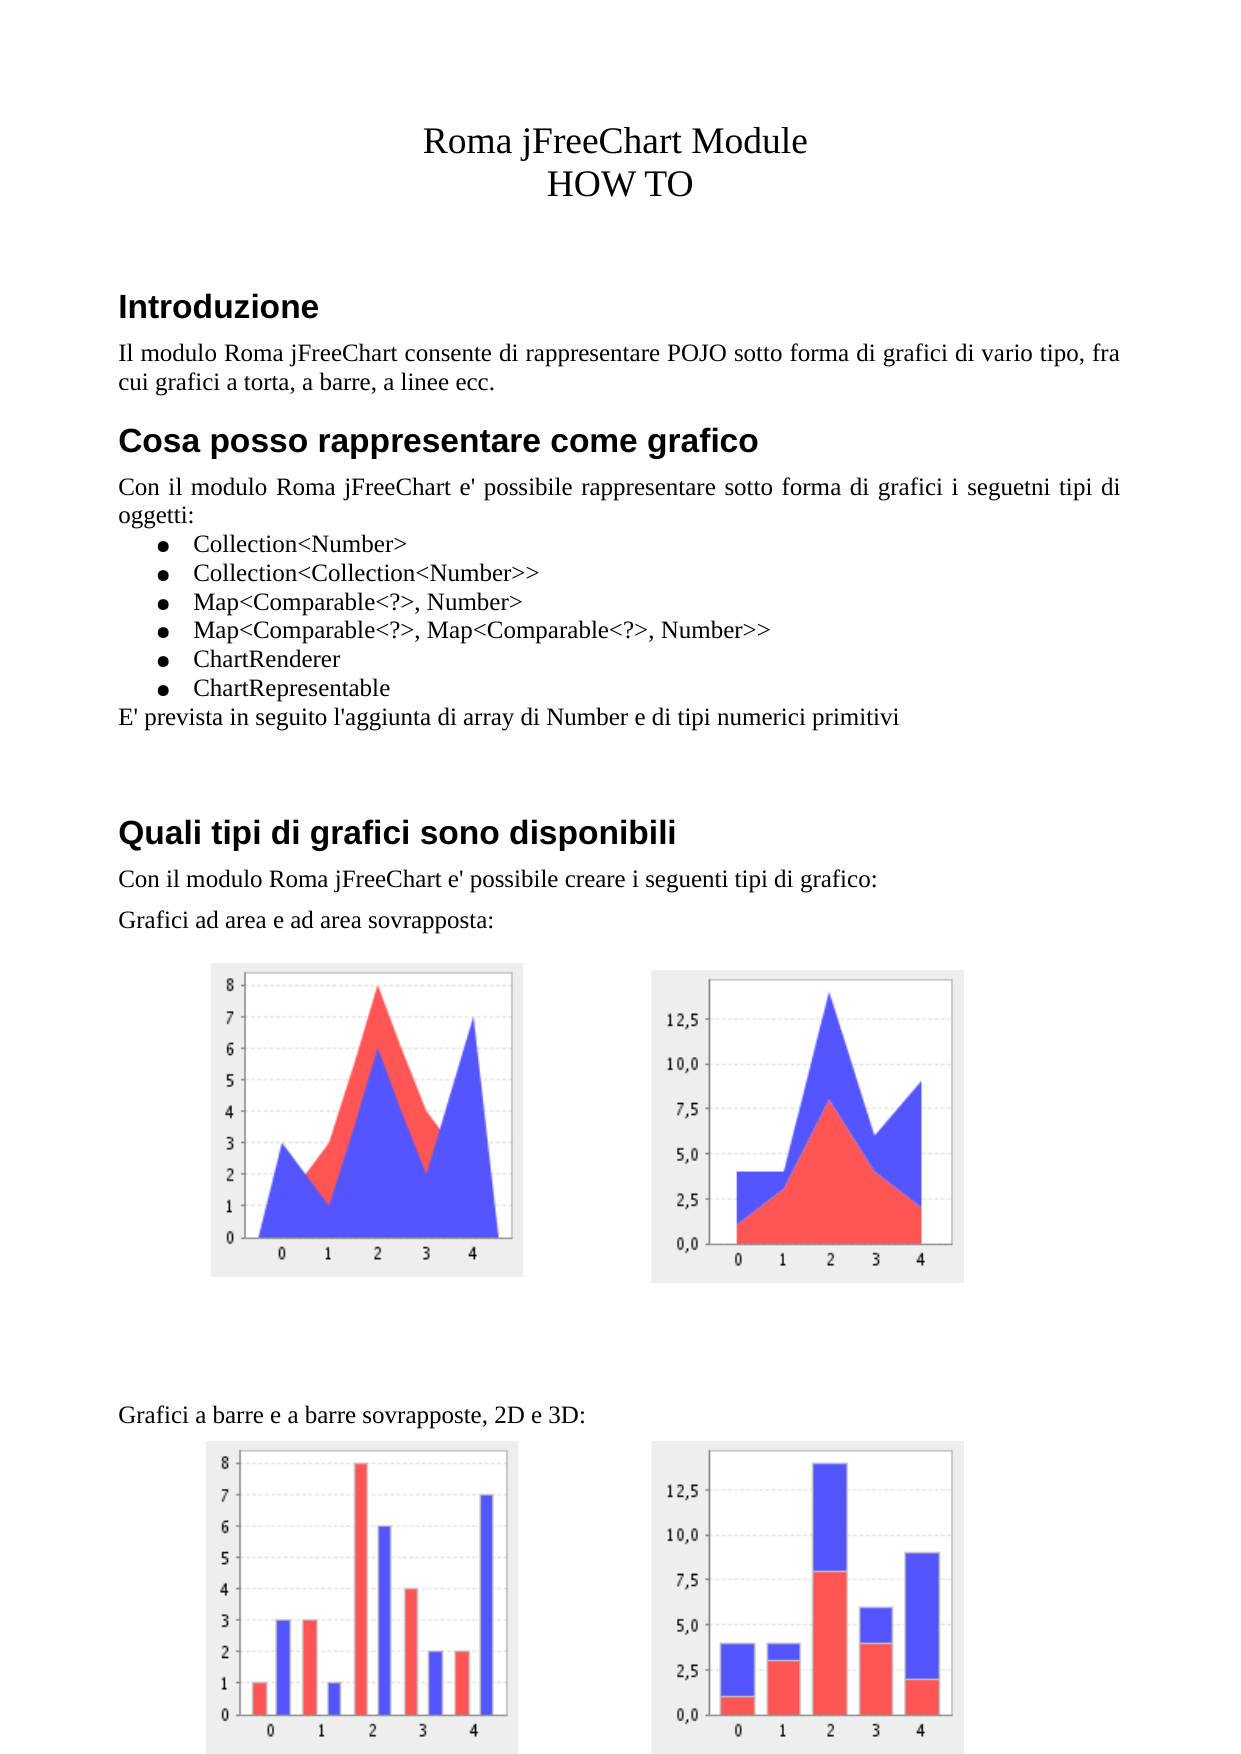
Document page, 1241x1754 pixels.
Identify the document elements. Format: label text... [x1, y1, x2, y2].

list Map<Comparable<?>, Map<Comparable<?>, Number>> [156, 615, 1122, 644]
list Map<Comparable<?>, Number> [156, 587, 1122, 615]
picture [206, 1441, 519, 1754]
text Grafici a barre e a barre sovrapposte, 2D e 3D: [118, 1400, 1122, 1429]
text Con il modulo Roma jFreeChart e' possibile rappresentare sotto forma di grafici i seguetni tipi di oggetti: [118, 472, 1122, 529]
subtitle Cosa posso rappresentare come grafico [118, 421, 1122, 459]
list ChartRepresentable [156, 673, 1122, 702]
text Grafici ad area e ad area sovrapposta: [118, 905, 1122, 934]
text Con il modulo Roma jFreeChart e' possibile creare i seguenti tipi di grafico: [118, 864, 1122, 893]
list Collection<Collection<Number>> [156, 558, 1122, 587]
list ChartRenderer [156, 644, 1122, 673]
text Il modulo Roma jFreeChart consente di rappresentare POJO sotto forma di grafici di vario tipo, fra cui grafici a torta, a barre, a linee ecc. [118, 338, 1122, 396]
subtitle Introduzione [118, 287, 1122, 326]
picture [651, 970, 964, 1283]
text HOW TO [118, 161, 1122, 204]
text Roma jFreeChart Module [118, 118, 1122, 161]
picture [651, 1441, 964, 1754]
list Collection<Number> [156, 529, 1122, 558]
picture [210, 963, 524, 1277]
text E' prevista in seguito l'aggiunta di array di Number e di tipi numerici primitivi [118, 702, 1122, 730]
subtitle Quali tipi di grafici sono disponibili [118, 813, 1122, 852]
